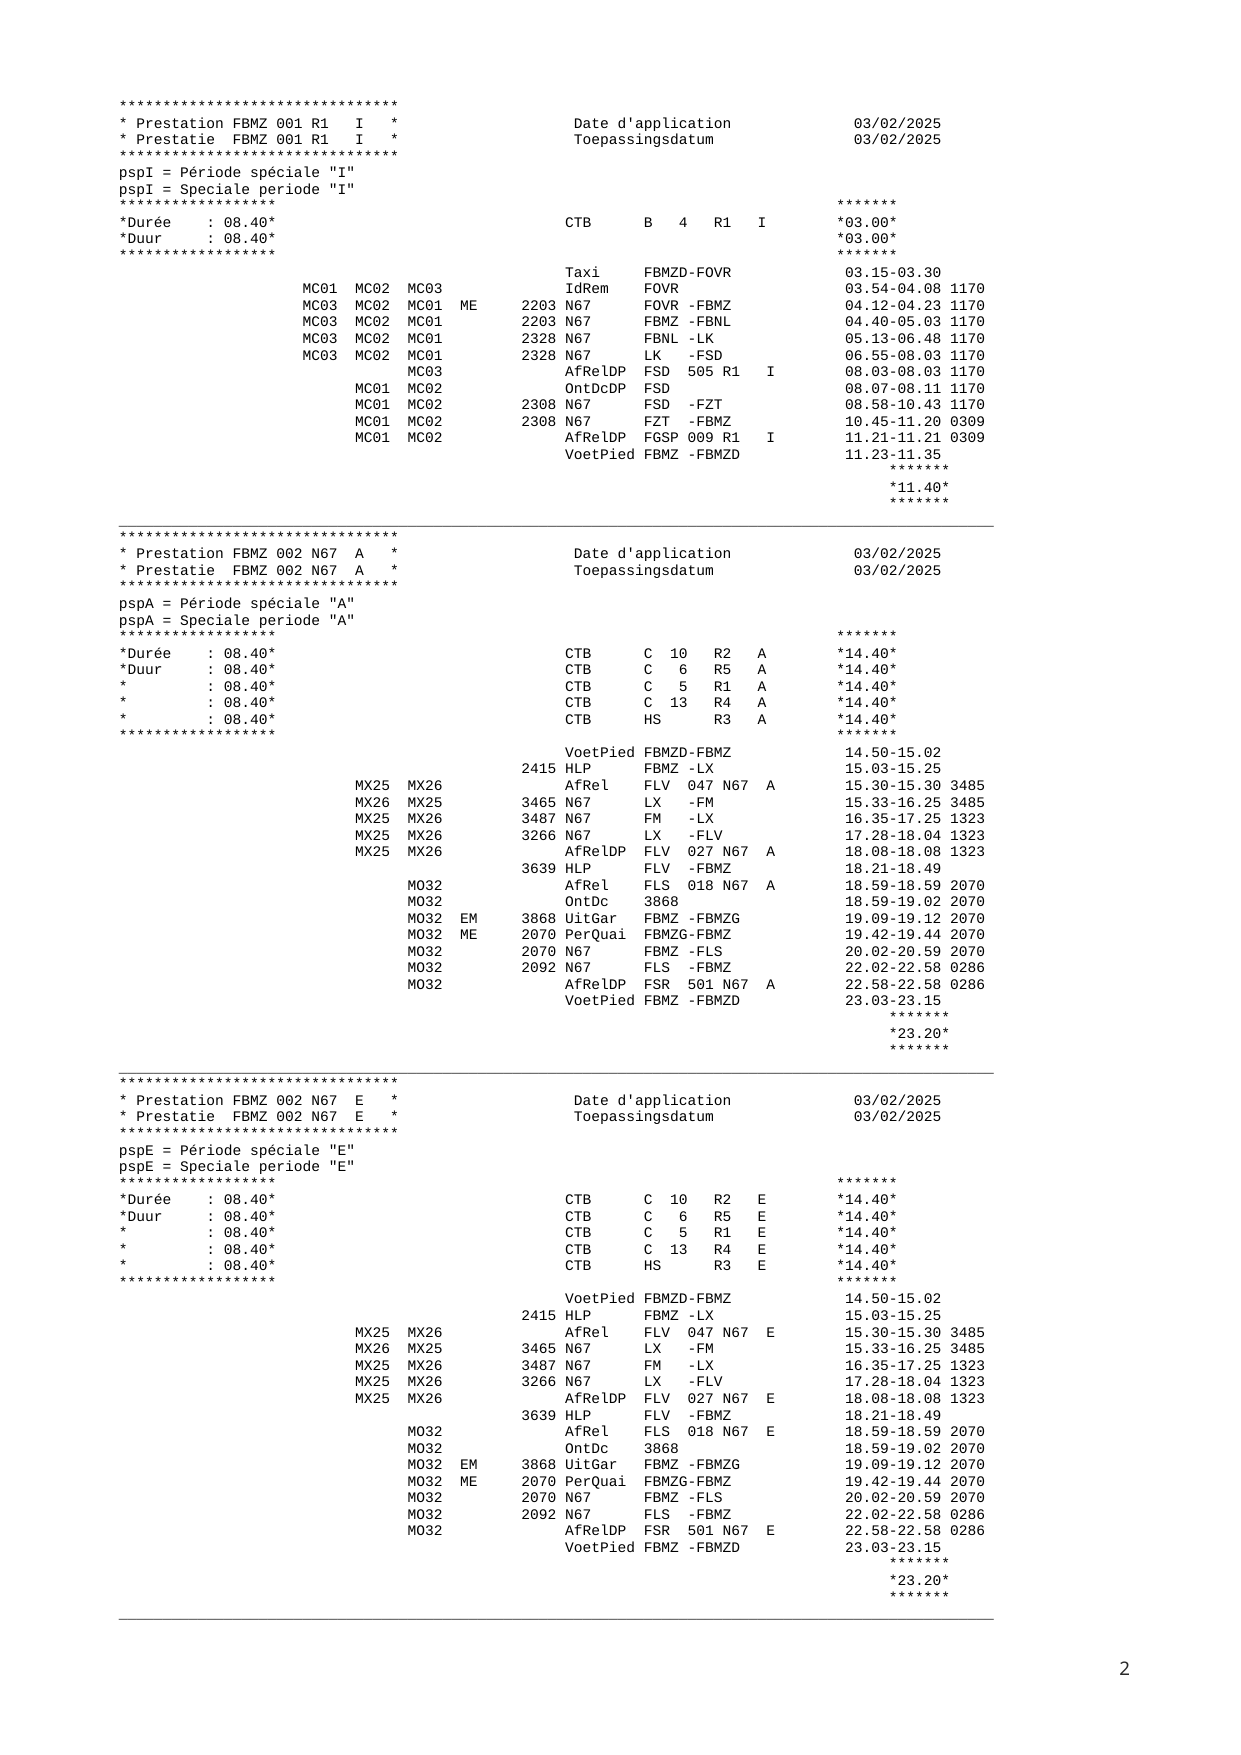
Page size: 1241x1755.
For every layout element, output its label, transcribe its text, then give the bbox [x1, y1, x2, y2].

text ******************************** * Prestation FBMZ 001 R1 I * Date d'application 03/02/2025 * Prestatie FBMZ 001 R1 I * Toepassingsdatum 03/02/2025 ******************************** pspI = Période spéciale "I" pspI = Speciale periode "I" ****************** ******* *Durée : 08.40* CTB B 4 R1 I *03.00* *Duur : 08.40* *03.00* ****************** ******* Taxi FBMZD-FOVR 03.15-03.30 MC01 MC02 MC03 IdRem FOVR 03.54-04.08 1170 MC03 MC02 MC01 ME 2203 N67 FOVR -FBMZ 04.12-04.23 1170 MC03 MC02 MC01 2203 N67 FBMZ -FBNL 04.40-05.03 1170 MC03 MC02 MC01 2328 N67 FBNL -LK 05.13-06.48 1170 MC03 MC02 MC01 2328 N67 LK -FSD 06.55-08.03 1170 MC03 AfRelDP FSD 505 R1 I 08.03-08.03 1170 MC01 MC02 OntDcDP FSD 08.07-08.11 1170 MC01 MC02 2308 N67 FSD -FZT 08.58-10.43 1170 MC01 MC02 2308 N67 FZT -FBMZ 10.45-11.20 0309 MC01 MC02 AfRelDP FGSP 009 R1 I 11.21-11.21 0309 VoetPied FBMZ -FBMZD 11.23-11.35 ******* *11.40* ******* ____________________________________________________________________________________________________ [119, 99, 1122, 530]
text ******************************** * Prestation FBMZ 002 N67 E * Date d'application 03/02/2025 * Prestatie FBMZ 002 N67 E * Toepassingsdatum 03/02/2025 ******************************** pspE = Période spéciale "E" pspE = Speciale periode "E" ****************** ******* *Durée : 08.40* CTB C 10 R2 E *14.40* *Duur : 08.40* CTB C 6 R5 E *14.40* * : 08.40* CTB C 5 R1 E *14.40* * : 08.40* CTB C 13 R4 E *14.40* * : 08.40* CTB HS R3 E *14.40* ****************** ******* VoetPied FBMZD-FBMZ 14.50-15.02 2415 HLP FBMZ -LX 15.03-15.25 MX25 MX26 AfRel FLV 047 N67 E 15.30-15.30 3485 MX26 MX25 3465 N67 LX -FM 15.33-16.25 3485 MX25 MX26 3487 N67 FM -LX 16.35-17.25 1323 MX25 MX26 3266 N67 LX -FLV 17.28-18.04 1323 MX25 MX26 AfRelDP FLV 027 N67 E 18.08-18.08 1323 3639 HLP FLV -FBMZ 18.21-18.49 MO32 AfRel FLS 018 N67 E 18.59-18.59 2070 MO32 OntDc 3868 18.59-19.02 2070 MO32 EM 3868 UitGar FBMZ -FBMZG 19.09-19.12 2070 MO32 ME 2070 PerQuai FBMZG-FBMZ 19.42-19.44 2070 MO32 2070 N67 FBMZ -FLS 20.02-20.59 2070 MO32 2092 N67 FLS -FBMZ 22.02-22.58 0286 MO32 AfRelDP FSR 501 N67 E 22.58-22.58 0286 VoetPied FBMZ -FBMZD 23.03-23.15 ******* *23.20* ******* ____________________________________________________________________________________________________ [119, 1076, 1122, 1623]
text ******************************** * Prestation FBMZ 002 N67 A * Date d'application 03/02/2025 * Prestatie FBMZ 002 N67 A * Toepassingsdatum 03/02/2025 ******************************** pspA = Période spéciale "A" pspA = Speciale periode "A" ****************** ******* *Durée : 08.40* CTB C 10 R2 A *14.40* *Duur : 08.40* CTB C 6 R5 A *14.40* * : 08.40* CTB C 5 R1 A *14.40* * : 08.40* CTB C 13 R4 A *14.40* * : 08.40* CTB HS R3 A *14.40* ****************** ******* VoetPied FBMZD-FBMZ 14.50-15.02 2415 HLP FBMZ -LX 15.03-15.25 MX25 MX26 AfRel FLV 047 N67 A 15.30-15.30 3485 MX26 MX25 3465 N67 LX -FM 15.33-16.25 3485 MX25 MX26 3487 N67 FM -LX 16.35-17.25 1323 MX25 MX26 3266 N67 LX -FLV 17.28-18.04 1323 MX25 MX26 AfRelDP FLV 027 N67 A 18.08-18.08 1323 3639 HLP FLV -FBMZ 18.21-18.49 MO32 AfRel FLS 018 N67 A 18.59-18.59 2070 MO32 OntDc 3868 18.59-19.02 2070 MO32 EM 3868 UitGar FBMZ -FBMZG 19.09-19.12 2070 MO32 ME 2070 PerQuai FBMZG-FBMZ 19.42-19.44 2070 MO32 2070 N67 FBMZ -FLS 20.02-20.59 2070 MO32 2092 N67 FLS -FBMZ 22.02-22.58 0286 MO32 AfRelDP FSR 501 N67 A 22.58-22.58 0286 VoetPied FBMZ -FBMZD 23.03-23.15 ******* *23.20* ******* ____________________________________________________________________________________________________ [119, 530, 1122, 1076]
